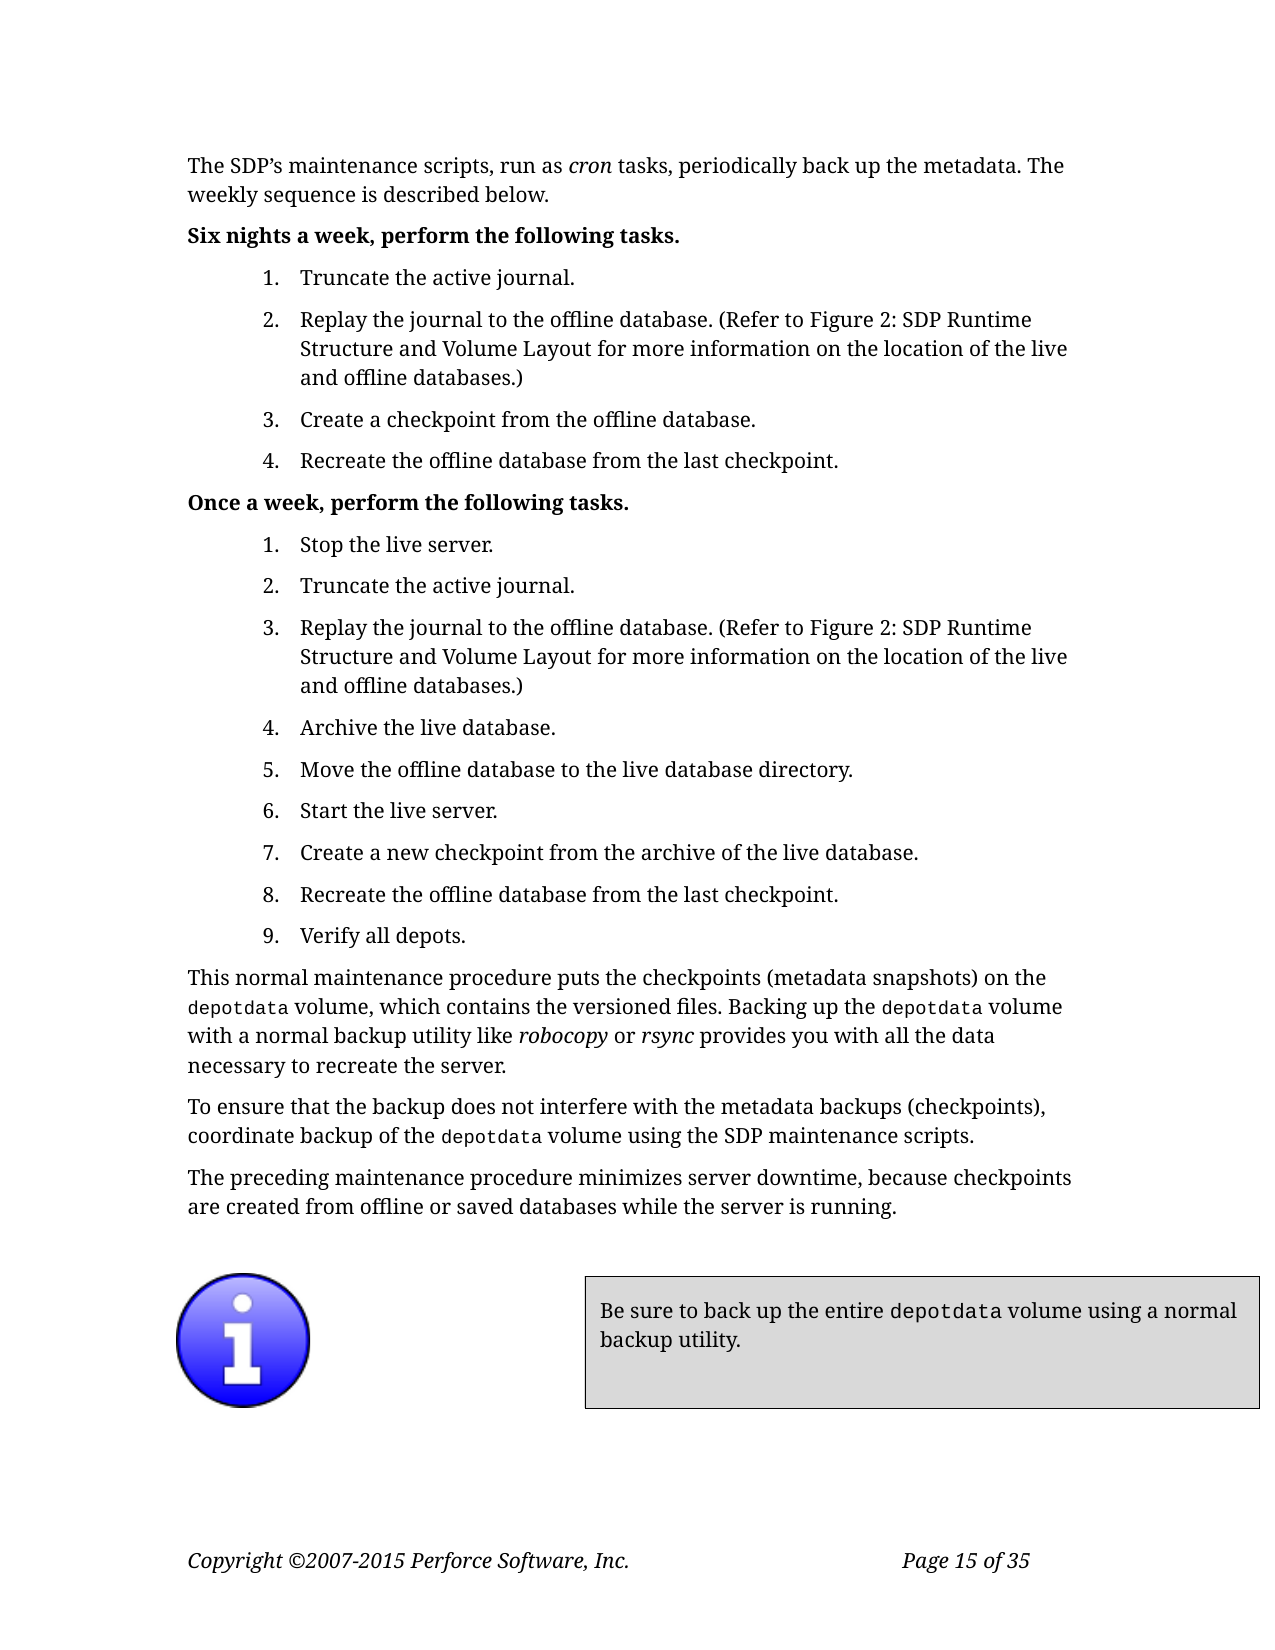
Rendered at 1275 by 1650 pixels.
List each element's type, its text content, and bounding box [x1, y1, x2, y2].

list Replay the journal to the offline database. (Refer to Figure 2: SDP Runtime Structure and Volume Layout for more information on the location of the live and offline databases.) [262, 612, 1087, 700]
list Move the offline database to the live database directory. [262, 754, 1087, 783]
list Archive the live database. [262, 712, 1087, 742]
list Recreate the offline database from the last checkpoint. [262, 446, 1087, 475]
list Truncate the active journal. [262, 262, 1087, 292]
text Six nights a week, perform the following tasks. [187, 221, 1087, 250]
list Stop the live server. [262, 529, 1087, 558]
list Create a new checkpoint from the archive of the live database. [262, 837, 1087, 867]
table_header [176, 1233, 337, 1407]
text The SDP’s maintenance scripts, run as cron tasks, periodically back up the metadata. The weekly sequence is described below. [187, 150, 1087, 208]
list Start the live server. [262, 796, 1087, 825]
table_header [337, 1233, 1035, 1407]
list Replay the journal to the offline database. (Refer to Figure 2: SDP Runtime Structure and Volume Layout for more information on the location of the live and offline databases.) [262, 304, 1087, 392]
text This normal maintenance procedure puts the checkpoints (metadata snapshots) on the depotdata volume, which contains the versioned files. Backing up the depotdata volume with a normal backup utility like robocopy or rsync provides you with all the data necessary to recreate the server. [187, 962, 1087, 1079]
text The preceding maintenance procedure minimizes server downtime, because checkpoints are created from offline or saved databases while the server is running. [187, 1162, 1087, 1221]
list Verify all depots. [262, 921, 1087, 950]
list Recreate the offline database from the last checkpoint. [262, 879, 1087, 908]
list Truncate the active journal. [262, 571, 1087, 600]
text Once a week, perform the following tasks. [187, 487, 1087, 517]
text To ensure that the backup does not interfere with the metadata backups (checkpoints), coordinate backup of the depotdata volume using the SDP maintenance scripts. [187, 1092, 1087, 1150]
picture [176, 1273, 311, 1408]
list Create a checkpoint from the offline database. [262, 404, 1087, 433]
